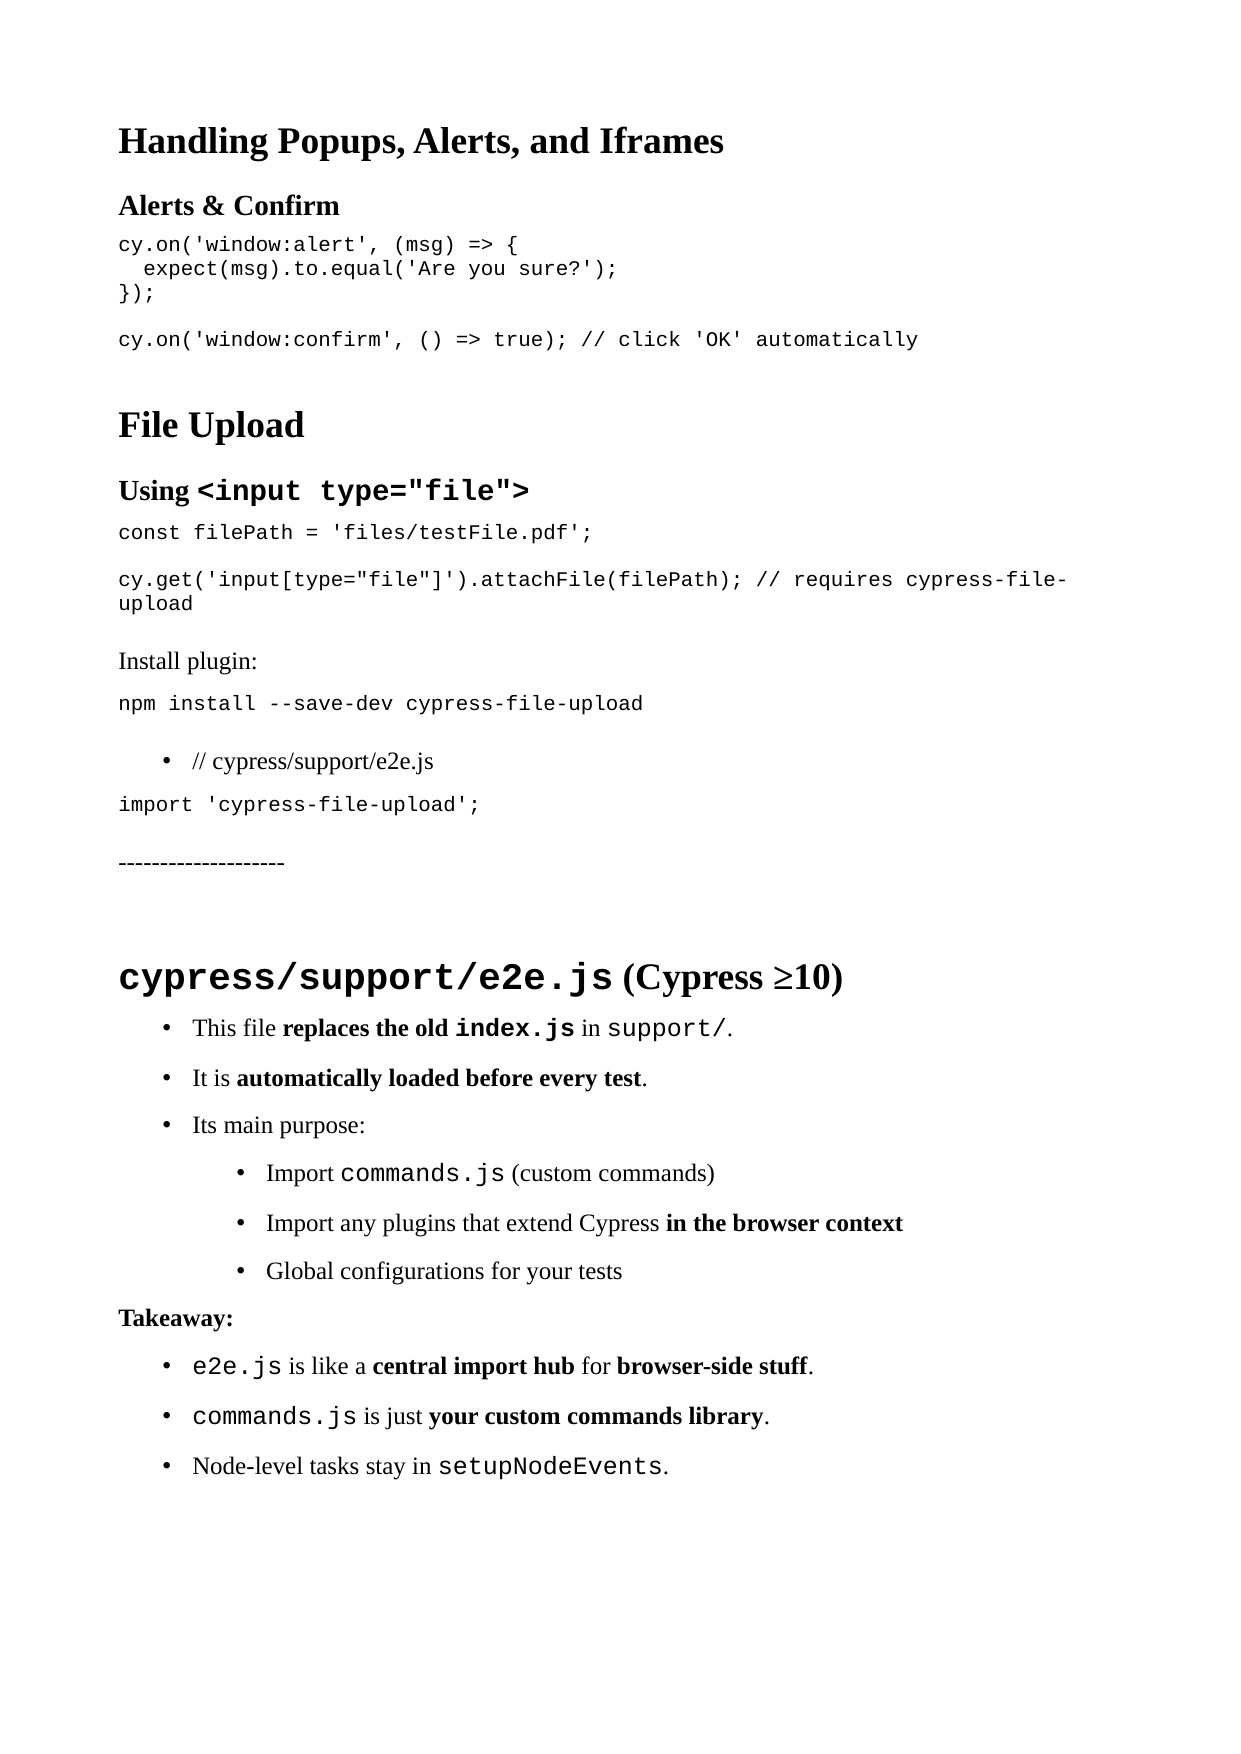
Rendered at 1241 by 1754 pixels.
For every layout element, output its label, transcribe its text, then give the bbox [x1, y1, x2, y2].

list Import any plugins that extend Cypress in the browser context [236, 1208, 1122, 1237]
list Global configurations for your tests [236, 1256, 1122, 1284]
text npm install --save-dev cypress-file-upload [118, 693, 1122, 717]
text Takeaway: [118, 1303, 1122, 1332]
list Node-level tasks stay in setupNodeEvents. [162, 1451, 1122, 1482]
list This file replaces the old index.js in support/. [162, 1013, 1122, 1044]
text -------------------- [118, 847, 1122, 876]
text }); [118, 282, 1122, 305]
text cy.get('input[type="file"]').attachFile(filePath); // requires cypress-file-upload [118, 569, 1122, 616]
list Import commands.js (custom commands) [236, 1158, 1122, 1189]
text Install plugin: [118, 646, 1122, 674]
subtitle File Upload [118, 403, 1122, 446]
list Its main purpose: [162, 1111, 1122, 1139]
text import 'cypress-file-upload'; [118, 794, 1122, 818]
subtitle Using <input type="file"> [118, 473, 1122, 509]
text expect(msg).to.equal('Are you sure?'); [118, 258, 1122, 282]
list e2e.js is like a central import hub for browser-side stuff. [162, 1351, 1122, 1382]
text const filePath = 'files/testFile.pdf'; [118, 522, 1122, 545]
list It is automatically loaded before every test. [162, 1063, 1122, 1092]
subtitle cypress/support/e2e.js (Cypress ≥10) [118, 954, 1122, 1001]
text cy.on('window:alert', (msg) => { [118, 234, 1122, 258]
subtitle Handling Popups, Alerts, and Iframes [118, 118, 1122, 161]
list // cypress/support/e2e.js [162, 746, 1122, 775]
text cy.on('window:confirm', () => true); // click 'OK' automatically [118, 329, 1122, 353]
list commands.js is just your custom commands library. [162, 1401, 1122, 1432]
subtitle Alerts & Confirm [118, 188, 1122, 222]
